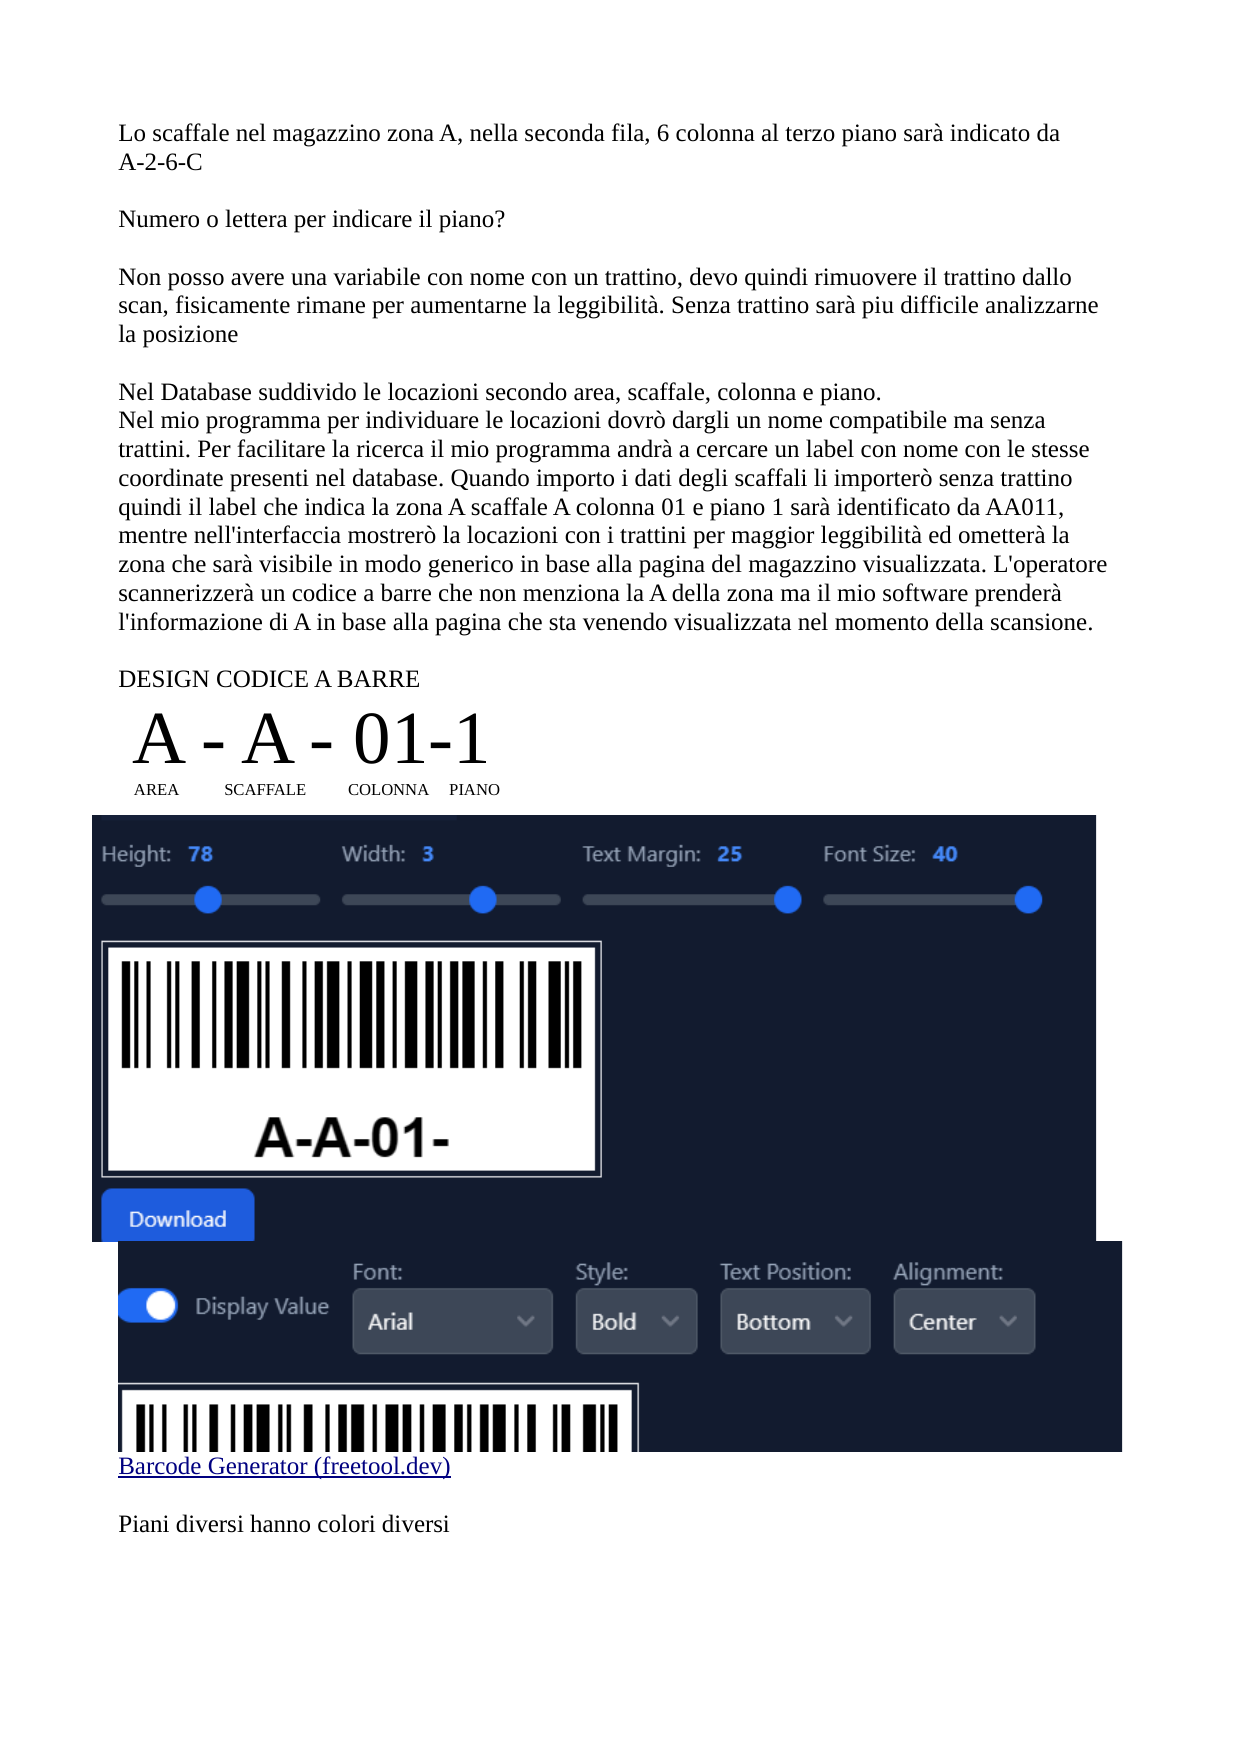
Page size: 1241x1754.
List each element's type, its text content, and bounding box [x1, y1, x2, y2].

text Lo scaffale nel magazzino zona A, nella seconda fila, 6 colonna al terzo piano sarà indicato da [118, 118, 1122, 147]
text A-2-6-C [118, 147, 1122, 176]
text A - A - 01-1 [118, 693, 1122, 779]
text Numero o lettera per indicare il piano? Non posso avere una variabile con nome con un trattino, devo quindi rimuovere il trattino dallo scan, fisicamente rimane per aumentarne la leggibilità. Senza trattino sarà piu difficile analizzarne la posizione Nel Database suddivido le locazioni secondo area, scaffale, colonna e piano. Nel mio programma per individuare le locazioni dovrò dargli un nome compatibile ma senza trattini. Per facilitare la ricerca il mio programma andrà a cercare un label con nome con le stesse coordinate presenti nel database. Quando importo i dati degli scaffali li importerò senza trattino quindi il label che indica la zona A scaffale A colonna 01 e piano 1 sarà identificato da AA011, mentre nell'interfaccia mostrerò la locazioni con i trattini per maggior leggibilità ed ometterà la zona che sarà visibile in modo generico in base alla pagina del magazzino visualizzata. L'operatore scannerizzerà un codice a barre che non menziona la A della zona ma il mio software prenderà l'informazione di A in base alla pagina che sta venendo visualizzata nel momento della scansione. DESIGN CODICE A BARRE [118, 204, 1122, 693]
text Barcode Generator (freetool.dev) Piani diversi hanno colori diversi [118, 1452, 1122, 1566]
picture [92, 815, 1123, 1452]
text AREA SCAFFALE COLONNA PIANO [118, 779, 1122, 1241]
